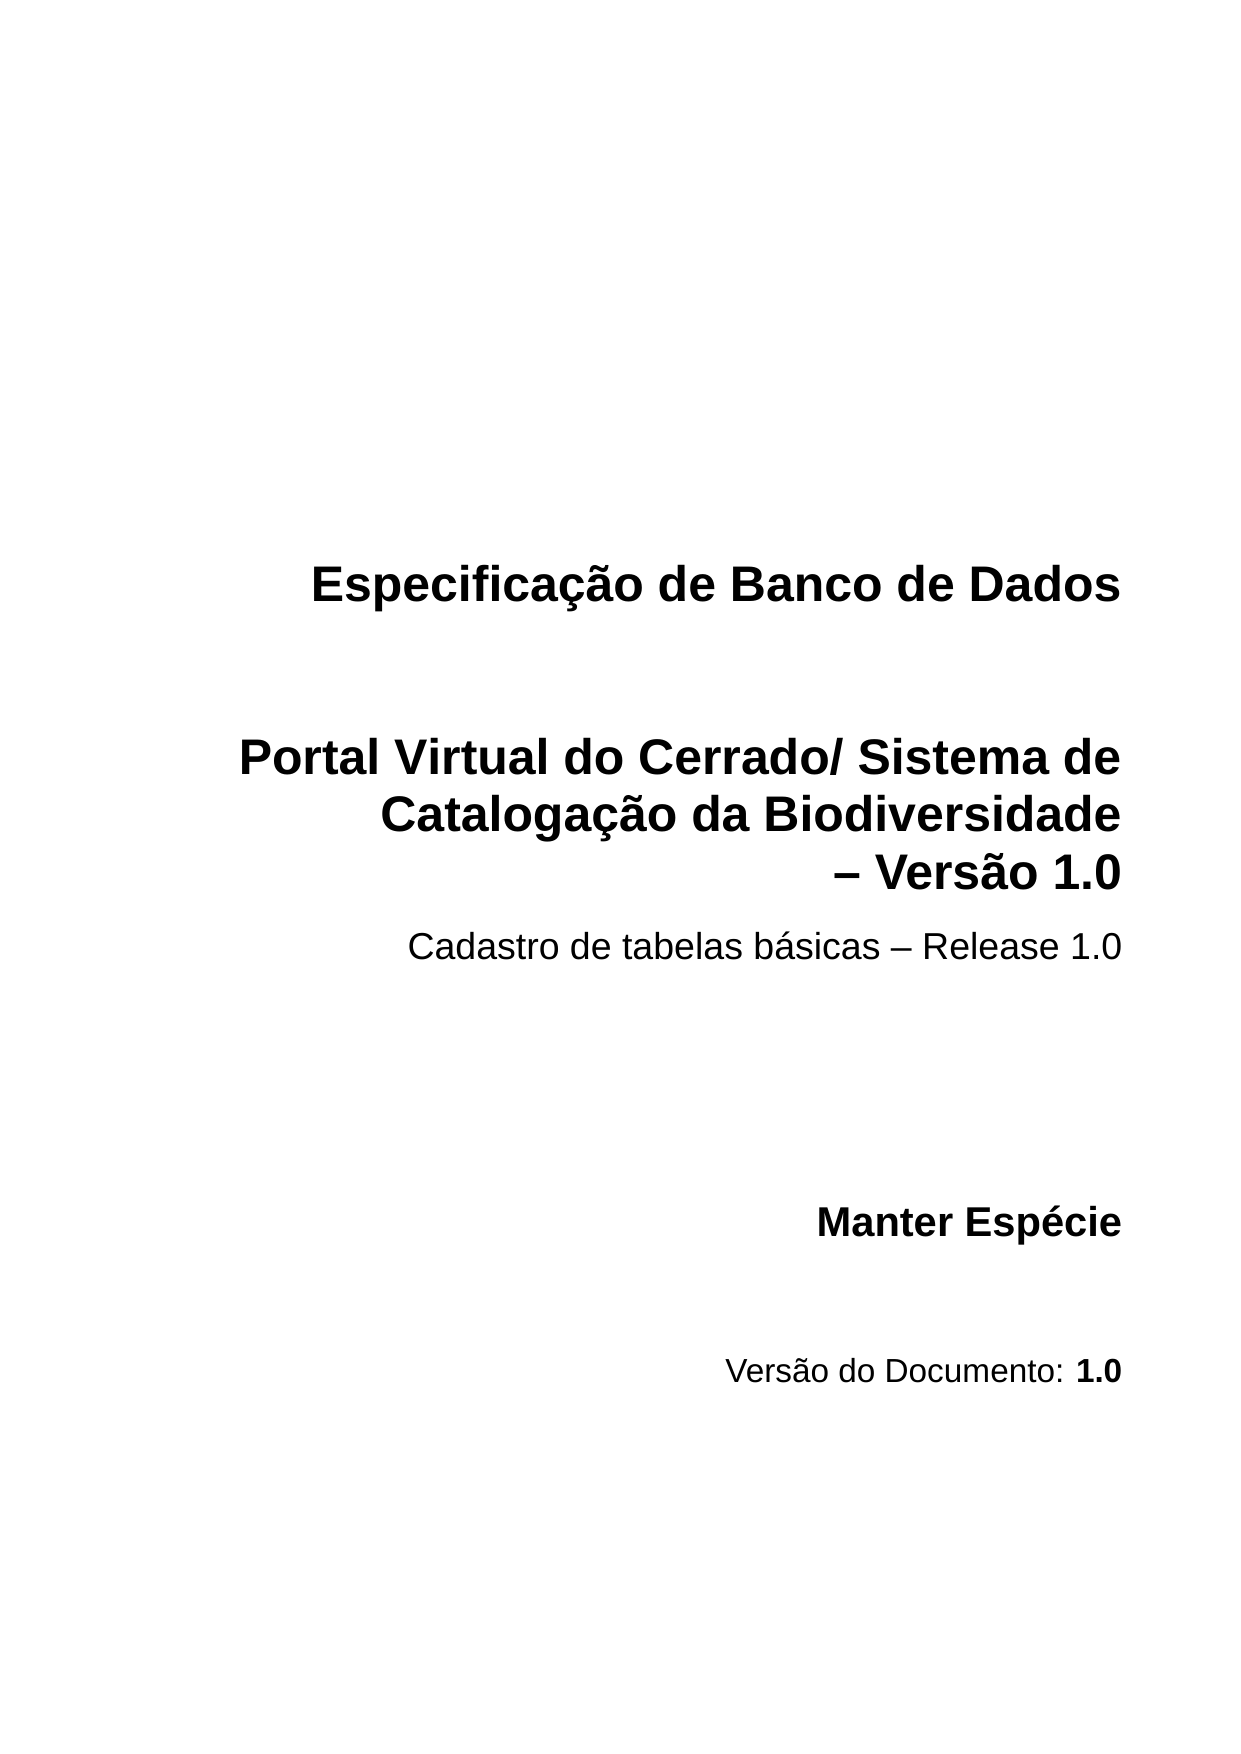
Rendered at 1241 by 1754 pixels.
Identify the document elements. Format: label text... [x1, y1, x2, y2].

text Versão do Documento: 1.0 [118, 1343, 1122, 1391]
text Manter Espécie [118, 1197, 1122, 1245]
text Especificação de Banco de Dados [118, 554, 1122, 612]
text – Versão 1.0 [118, 842, 1122, 899]
text Cadastro de tabelas básicas – Release 1.0 [118, 924, 1122, 968]
text Portal Virtual do Cerrado/ Sistema de Catalogação da Biodiversidade [118, 727, 1122, 842]
